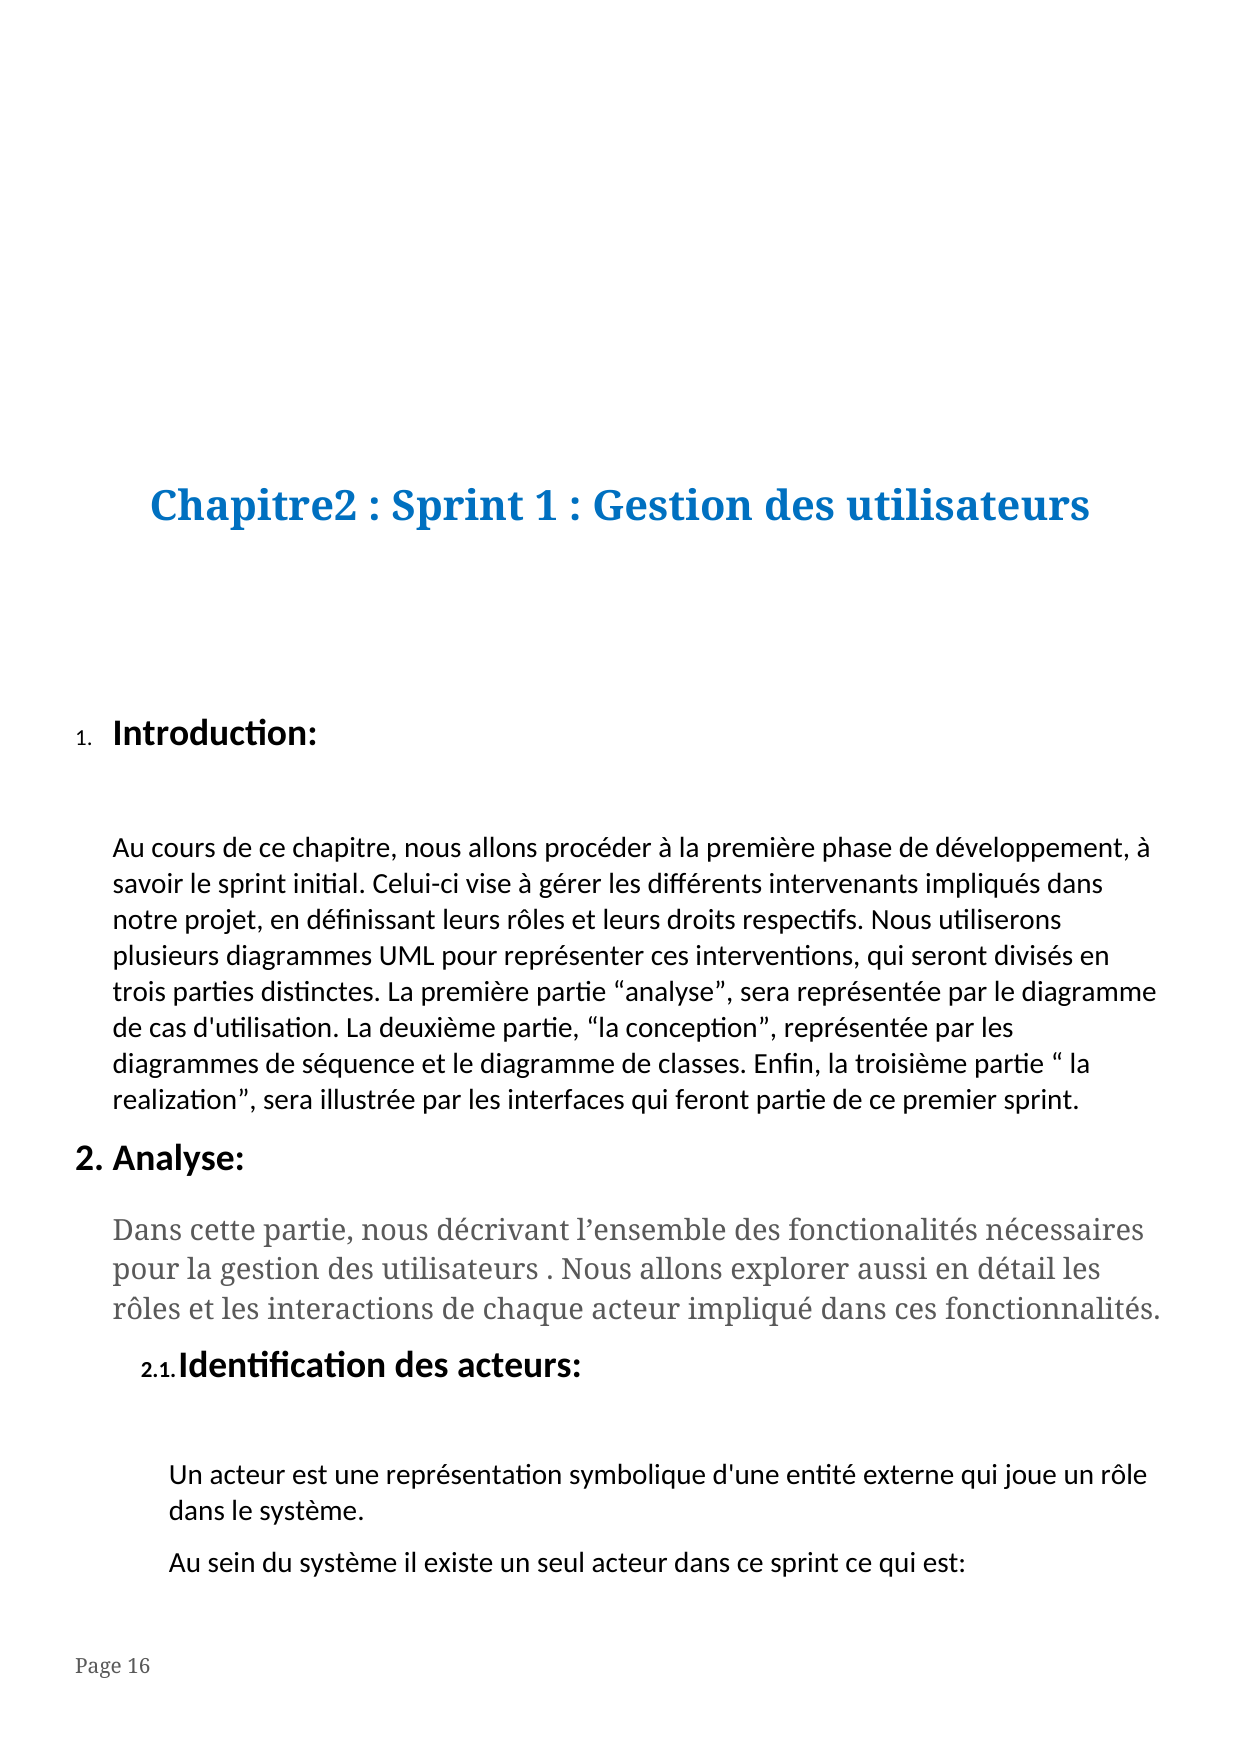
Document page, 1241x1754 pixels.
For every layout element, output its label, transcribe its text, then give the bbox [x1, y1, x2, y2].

list Au cours de ce chapitre, nous allons procéder à la première phase de développement, à savoir le sprint initial. Celui-ci vise à gérer les différents intervenants impliqués dans notre projet, en définissant leurs rôles et leurs droits respectifs. Nous utiliserons plusieurs diagrammes UML pour représenter ces interventions, qui seront divisés en trois parties distinctes. La première partie “analyse”, sera représentée par le diagramme de cas d'utilisation. La deuxième partie, “la conception”, représentée par les diagrammes de séquence et le diagramme de classes. Enfin, la troisième partie “ la realization”, sera illustrée par les interfaces qui feront partie de ce premier sprint. [112, 829, 1165, 1117]
text Chapitre2 : Sprint 1 : Gestion des utilisateurs [75, 476, 1165, 533]
text Dans cette partie, nous décrivant l’ensemble des fonctionalités nécessaires pour la gestion des utilisateurs . Nous allons explorer aussi en détail les rôles et les interactions de chaque acteur impliqué dans ces fonctionnalités. [112, 1209, 1165, 1328]
list Introduction: [75, 709, 1165, 754]
list Analyse: [75, 1133, 1165, 1179]
list Au sein du système il existe un seul acteur dans ce sprint ce qui est: [169, 1544, 1165, 1580]
list Identification des acteurs: [141, 1341, 1165, 1386]
list Un acteur est une représentation symbolique d'une entité externe qui joue un rôle dans le système. [169, 1456, 1165, 1528]
